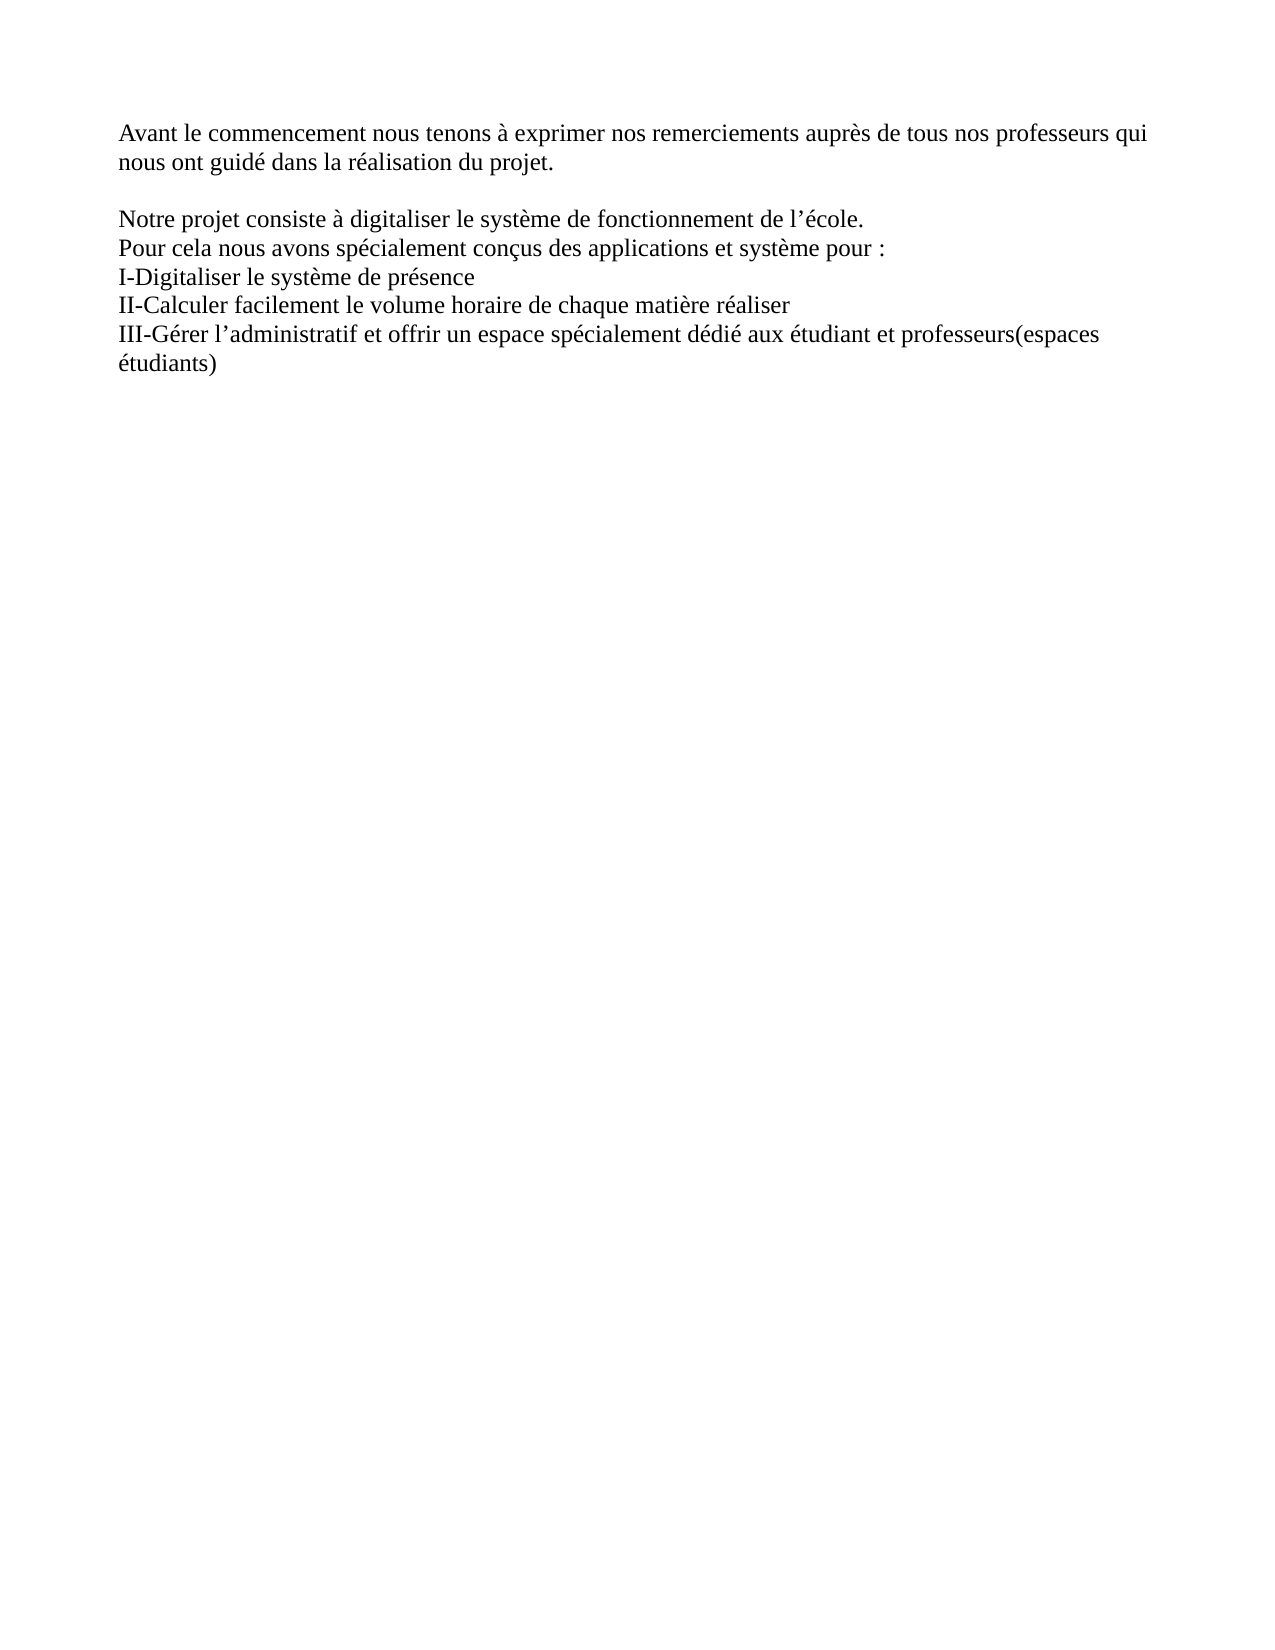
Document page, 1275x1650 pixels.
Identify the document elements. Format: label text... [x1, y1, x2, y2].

text I-Digitaliser le système de présence [118, 262, 1157, 291]
text Pour cela nous avons spécialement conçus des applications et système pour : [118, 233, 1157, 262]
text II-Calculer facilement le volume horaire de chaque matière réaliser [118, 291, 1157, 319]
text Notre projet consiste à digitaliser le système de fonctionnement de l’école. [118, 204, 1157, 233]
text ­Avant le commencement nous tenons à exprimer nos remerciements auprès de tous nos professeurs qui nous ont guidé dans la réalisation du projet. [118, 118, 1157, 176]
text III-Gérer l’administratif et offrir un espace spécialement dédié aux étudiant et professeurs(espaces étudiants) [118, 319, 1157, 377]
